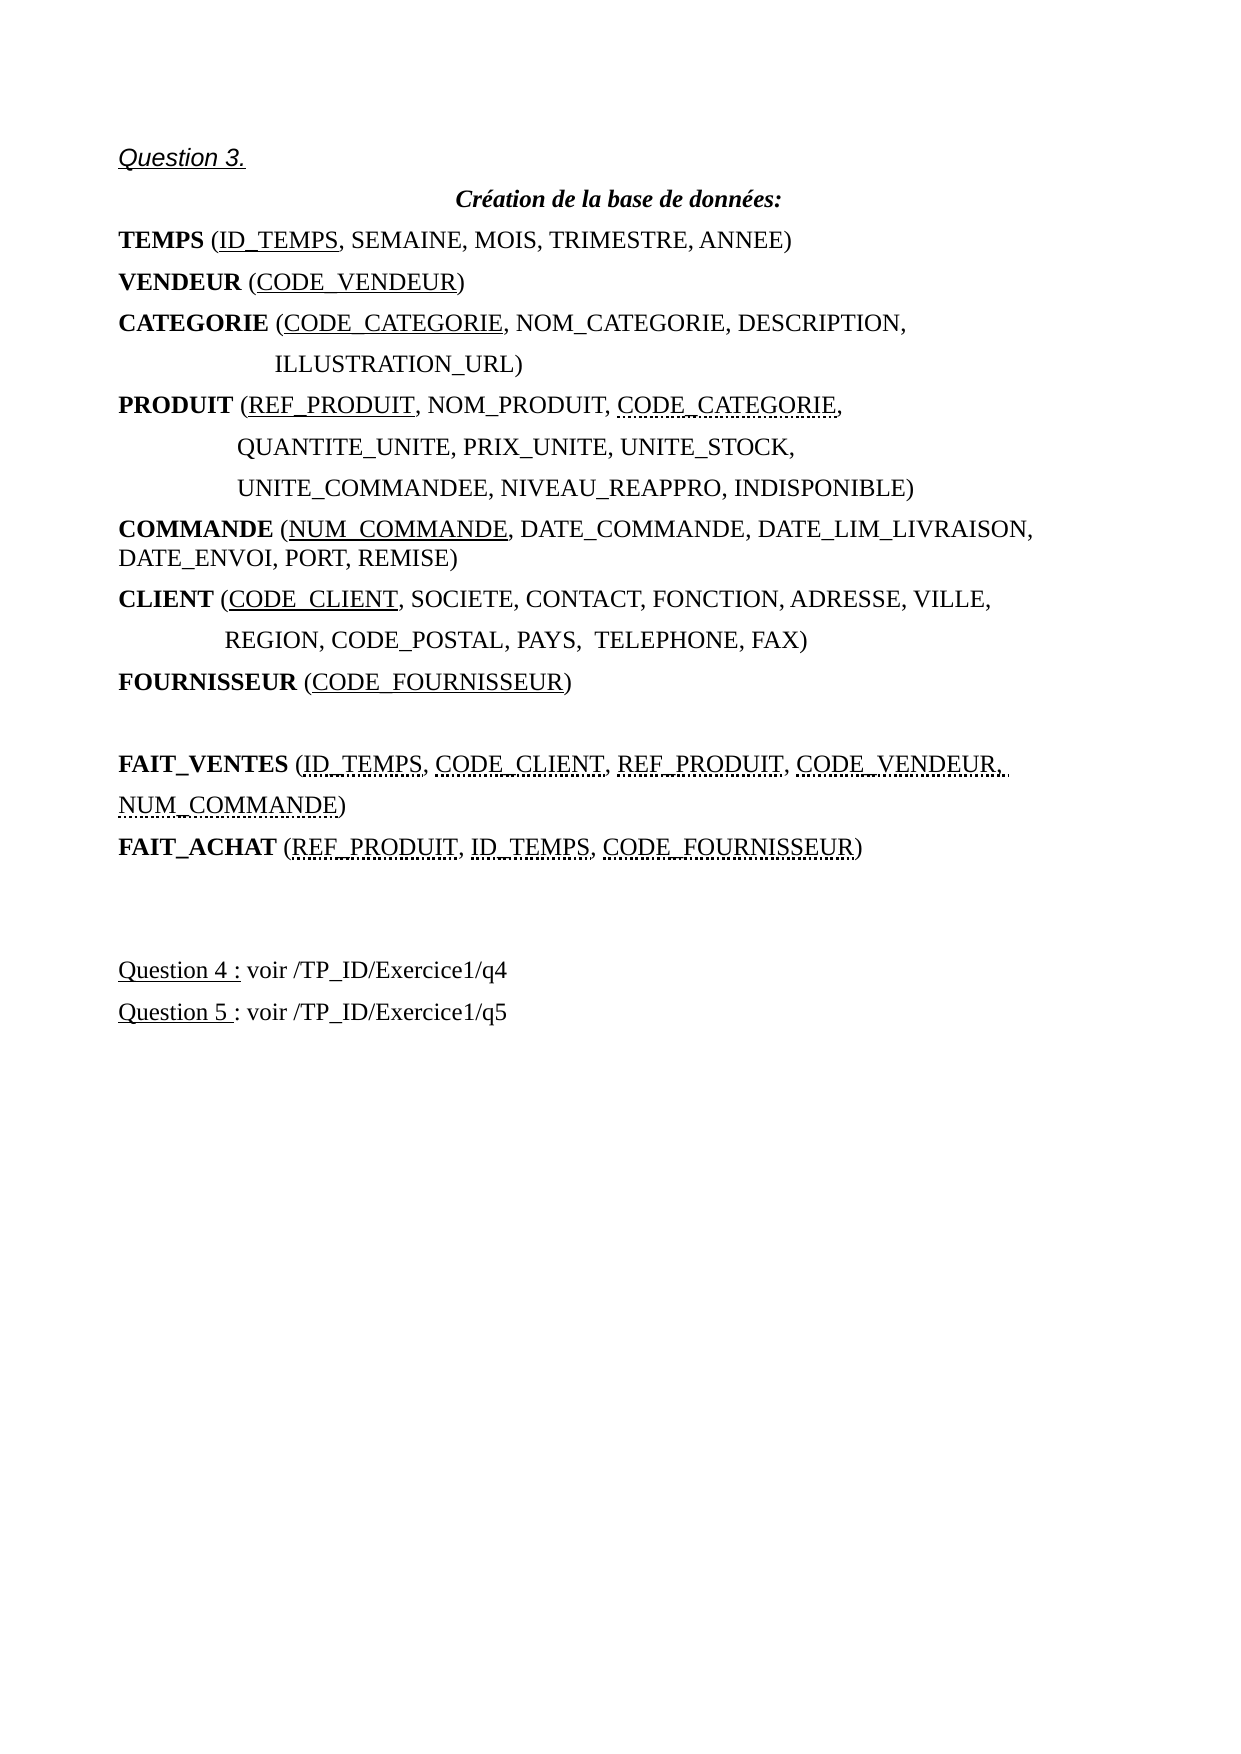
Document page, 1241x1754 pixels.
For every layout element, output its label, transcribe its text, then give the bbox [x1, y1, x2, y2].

text ILLUSTRATION_URL) [118, 349, 1122, 378]
text Création de la base de données: [118, 184, 1122, 213]
text VENDEUR (CODE_VENDEUR) [118, 267, 1122, 296]
text QUANTITE_UNITE, PRIX_UNITE, UNITE_STOCK, [118, 432, 1122, 461]
text Question 5 : voir /TP_ID/Exercice1/q5 [118, 997, 1122, 1026]
text CLIENT (CODE_CLIENT, SOCIETE, CONTACT, FONCTION, ADRESSE, VILLE, [118, 584, 1122, 613]
text COMMANDE (NUM_COMMANDE, DATE_COMMANDE, DATE_LIM_LIVRAISON, DATE_ENVOI, PORT, REMISE) [118, 514, 1122, 572]
text FOURNISSEUR (CODE_FOURNISSEUR) [118, 667, 1122, 696]
text NUM_COMMANDE) [118, 791, 1122, 819]
text FAIT_VENTES (ID_TEMPS, CODE_CLIENT, REF_PRODUIT, CODE_VENDEUR, [118, 749, 1122, 778]
subtitle Question 3. [118, 143, 1122, 172]
text UNITE_COMMANDEE, NIVEAU_REAPPRO, INDISPONIBLE) [118, 473, 1122, 502]
text TEMPS (ID_TEMPS, SEMAINE, MOIS, TRIMESTRE, ANNEE) [118, 226, 1122, 254]
text PRODUIT (REF_PRODUIT, NOM_PRODUIT, CODE_CATEGORIE, [118, 391, 1122, 419]
text Question 4 : voir /TP_ID/Exercice1/q4 [118, 956, 1122, 984]
text CATEGORIE (CODE_CATEGORIE, NOM_CATEGORIE, DESCRIPTION, [118, 308, 1122, 337]
text REGION, CODE_POSTAL, PAYS, TELEPHONE, FAX) [118, 626, 1122, 654]
text FAIT_ACHAT (REF_PRODUIT, ID_TEMPS, CODE_FOURNISSEUR) [118, 832, 1122, 861]
